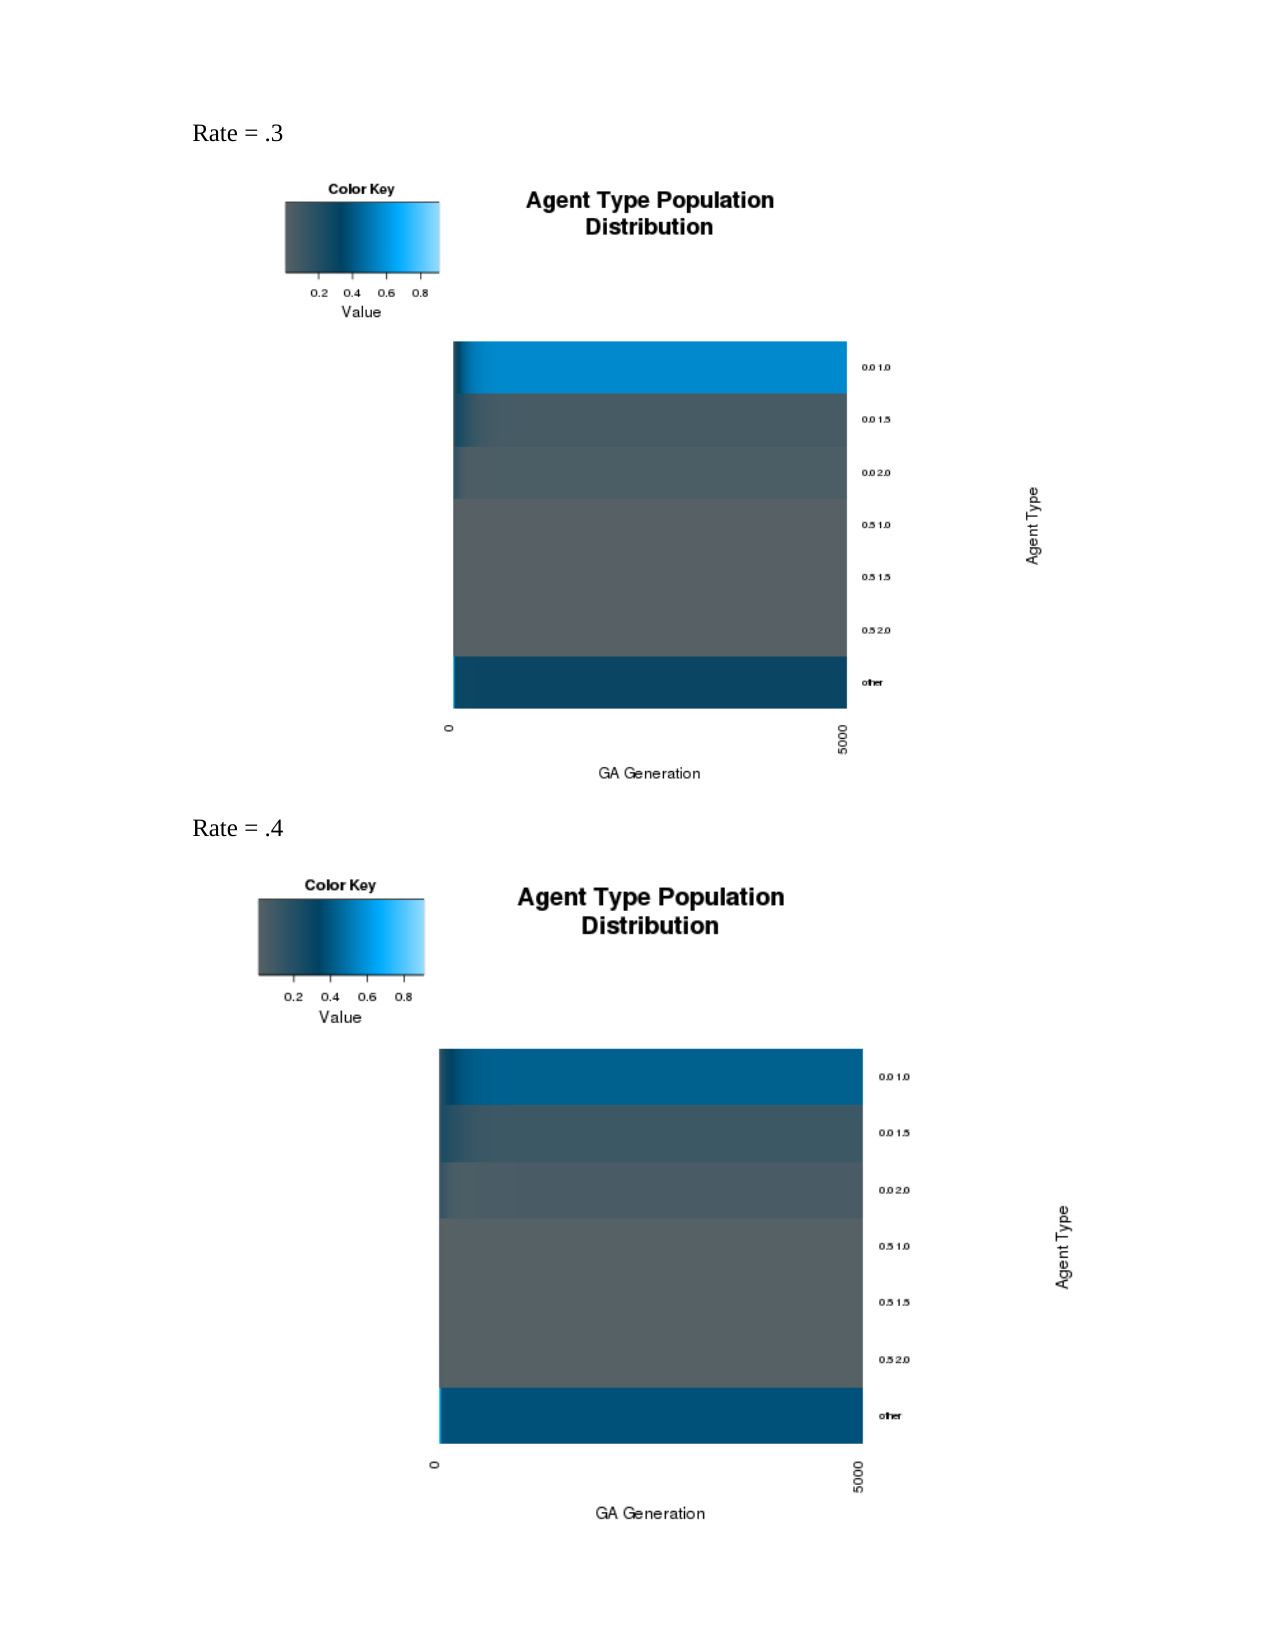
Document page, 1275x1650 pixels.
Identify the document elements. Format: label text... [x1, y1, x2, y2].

text Rate = .3 [118, 118, 1157, 147]
picture [200, 870, 1075, 1526]
text Rate = .4 [118, 813, 1157, 842]
picture [231, 175, 1044, 785]
